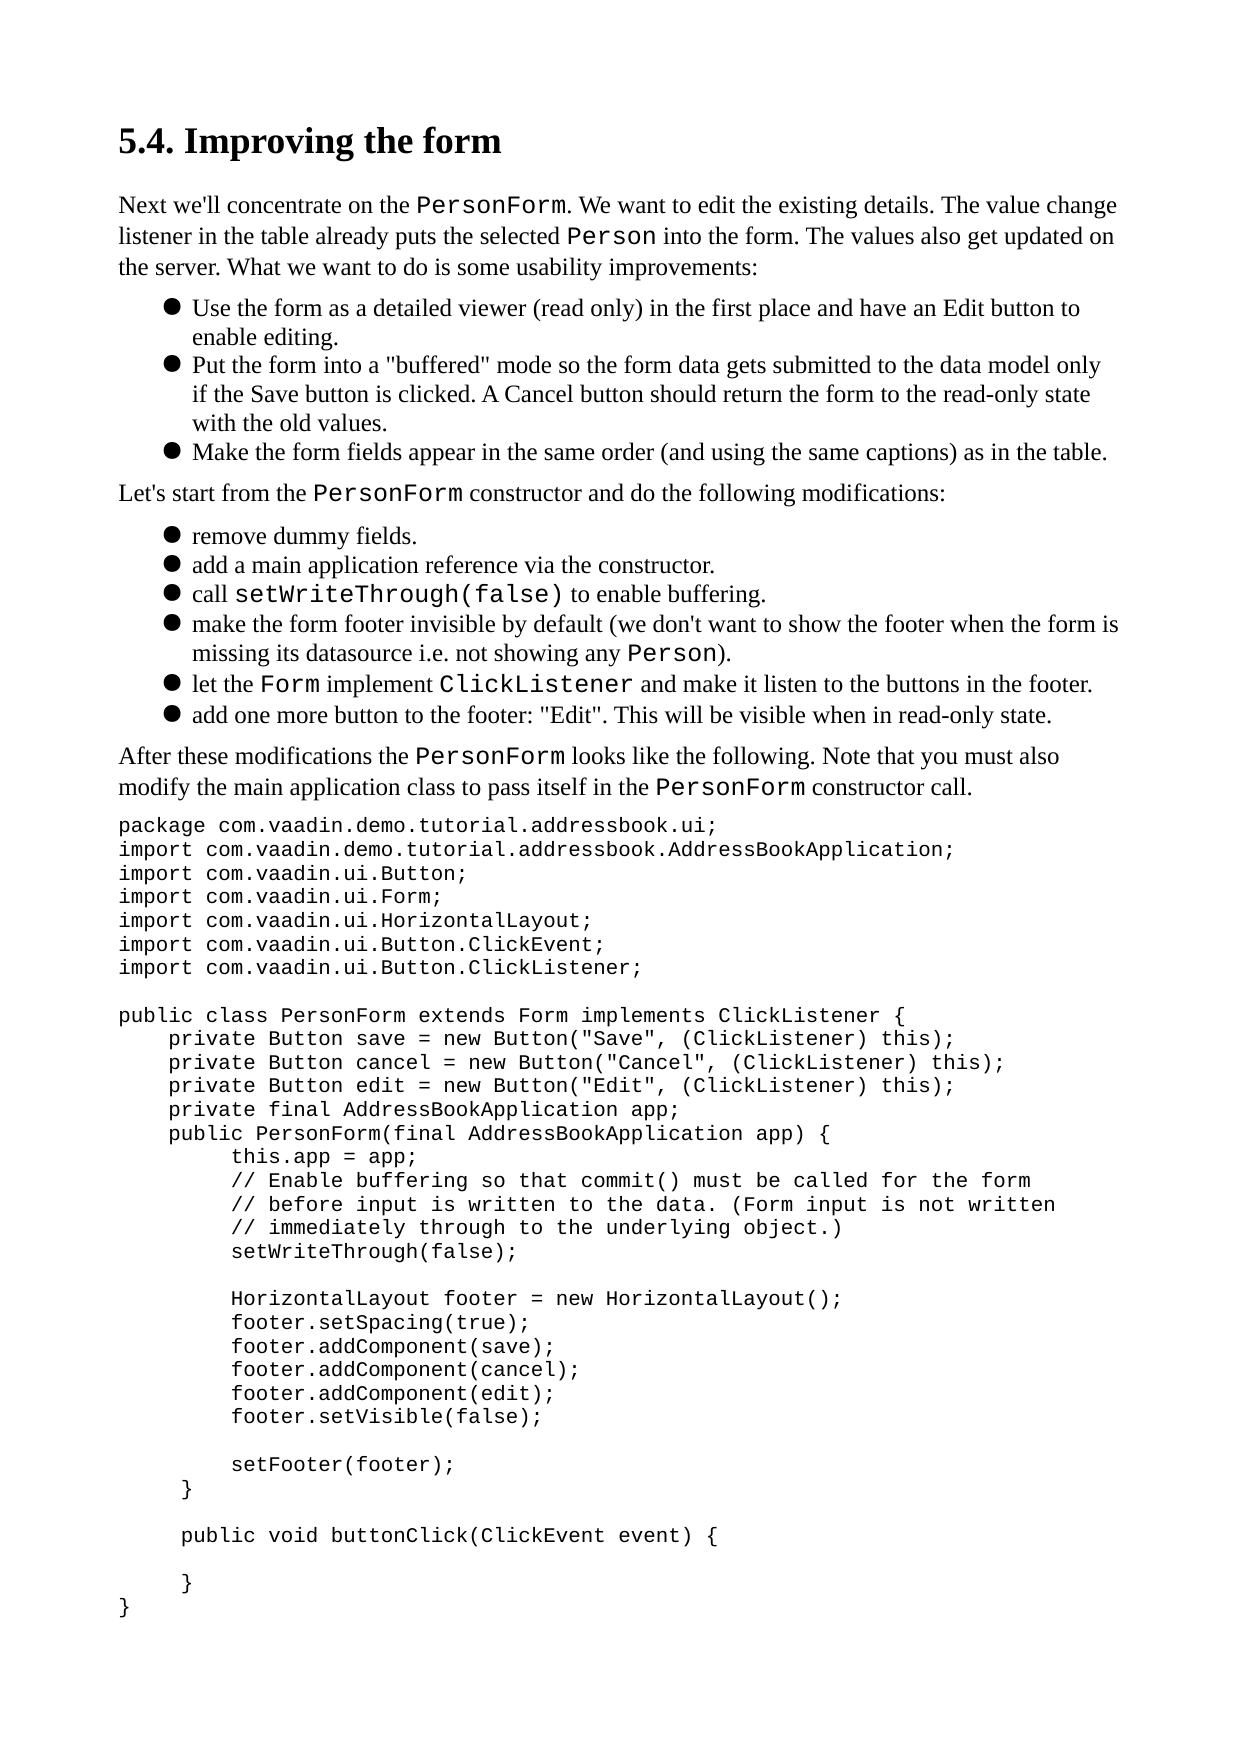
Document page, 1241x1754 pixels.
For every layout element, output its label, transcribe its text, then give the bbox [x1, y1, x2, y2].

list add one more button to the footer: "Edit". This will be visible when in read-only state. [162, 700, 1122, 729]
text Next we'll concentrate on the PersonForm. We want to edit the existing details. The value change listener in the table already puts the selected Person into the form. The values also get updated on the server. What we want to do is some usability improvements: [118, 190, 1122, 280]
list Use the form as a detailed viewer (read only) in the first place and have an Edit button to enable editing. [162, 293, 1122, 350]
text import com.vaadin.demo.tutorial.addressbook.AddressBookApplication; [118, 839, 1122, 863]
list remove dummy fields. [162, 521, 1122, 550]
text private Button save = new Button("Save", (ClickListener) this); [118, 1028, 1122, 1052]
text import com.vaadin.ui.Button.ClickEvent; [118, 934, 1122, 957]
text } [118, 1596, 1122, 1619]
text footer.setVisible(false); [118, 1407, 1122, 1430]
text private Button cancel = new Button("Cancel", (ClickListener) this); [118, 1052, 1122, 1076]
text footer.addComponent(cancel); [118, 1359, 1122, 1383]
text import com.vaadin.ui.HorizontalLayout; [118, 910, 1122, 934]
text footer.setSpacing(true); [118, 1312, 1122, 1336]
text // immediately through to the underlying object.) [118, 1217, 1122, 1241]
list call setWriteThrough(false) to enable buffering. [162, 579, 1122, 609]
text // Enable buffering so that commit() must be called for the form [118, 1170, 1122, 1194]
text } [118, 1572, 1122, 1596]
text setWriteThrough(false); [118, 1241, 1122, 1265]
text HorizontalLayout footer = new HorizontalLayout(); [118, 1288, 1122, 1312]
text import com.vaadin.ui.Button.ClickListener; [118, 957, 1122, 981]
list Make the form fields appear in the same order (and using the same captions) as in the table. [162, 437, 1122, 465]
list make the form footer invisible by default (we don't want to show the footer when the form is missing its datasource i.e. not showing any Person). [162, 609, 1122, 669]
text setFooter(footer); [118, 1454, 1122, 1477]
text public class PersonForm extends Form implements ClickListener { [118, 1004, 1122, 1028]
text public void buttonClick(ClickEvent event) { [118, 1525, 1122, 1548]
text footer.addComponent(save); [118, 1336, 1122, 1359]
text package com.vaadin.demo.tutorial.addressbook.ui; [118, 815, 1122, 839]
text // before input is written to the data. (Form input is not written [118, 1194, 1122, 1217]
text } [118, 1477, 1122, 1501]
text import com.vaadin.ui.Form; [118, 886, 1122, 910]
subtitle 5.4. Improving the form [118, 118, 1122, 161]
text After these modifications the PersonForm looks like the following. Note that you must also modify the main application class to pass itself in the PersonForm constructor call. [118, 741, 1122, 803]
text import com.vaadin.ui.Button; [118, 863, 1122, 886]
list add a main application reference via the constructor. [162, 550, 1122, 579]
text this.app = app; [118, 1146, 1122, 1170]
text footer.addComponent(edit); [118, 1383, 1122, 1407]
text Let's start from the PersonForm constructor and do the following modifications: [118, 478, 1122, 509]
list Put the form into a "buffered" mode so the form data gets submitted to the data model only if the Save button is clicked. A Cancel button should return the form to the read-only state with the old values. [162, 350, 1122, 437]
list let the Form implement ClickListener and make it listen to the buttons in the footer. [162, 669, 1122, 700]
text private final AddressBookApplication app; [118, 1099, 1122, 1123]
text public PersonForm(final AddressBookApplication app) { [118, 1123, 1122, 1146]
text private Button edit = new Button("Edit", (ClickListener) this); [118, 1076, 1122, 1099]
